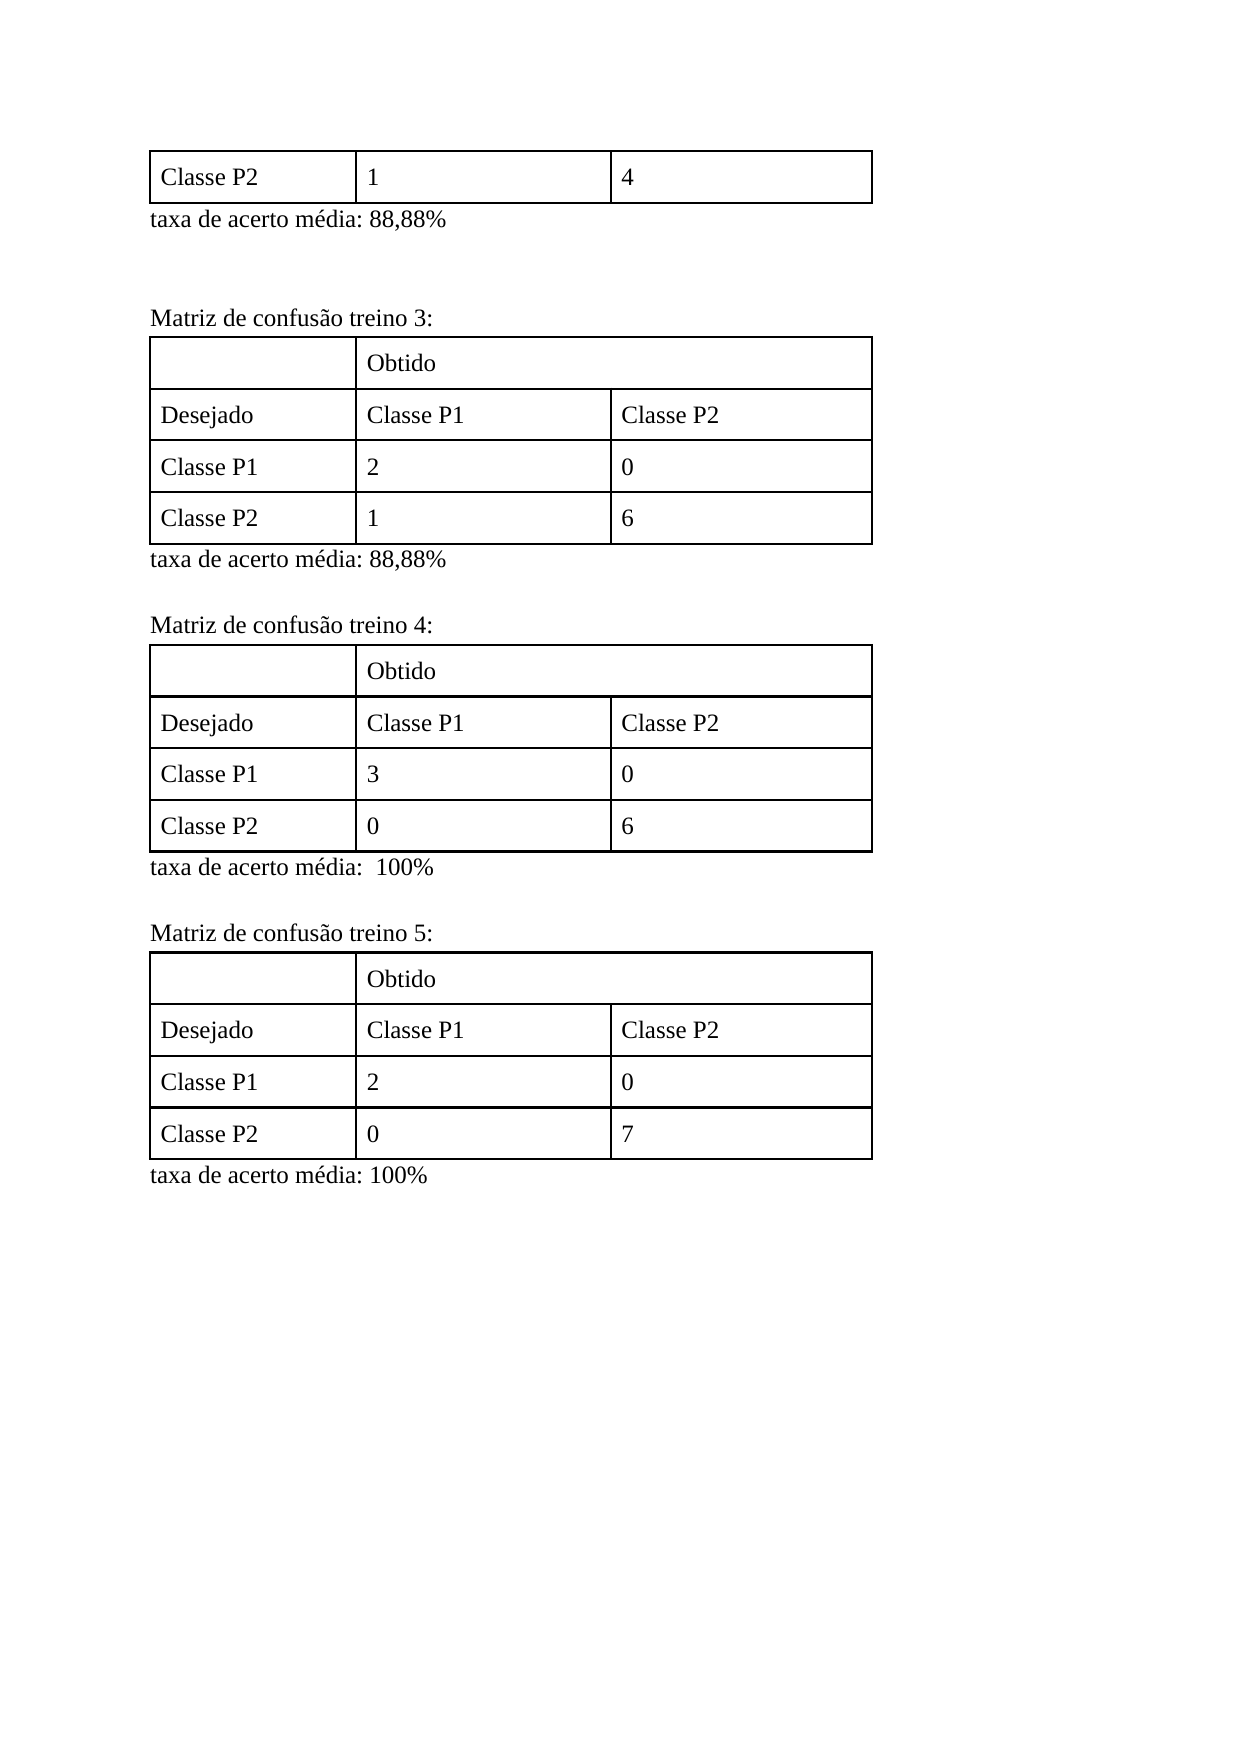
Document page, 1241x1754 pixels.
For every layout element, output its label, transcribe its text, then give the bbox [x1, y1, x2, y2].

table_cell 0 [357, 801, 610, 850]
table_cell Classe P2 [612, 1005, 871, 1055]
text taxa de acerto média: 100% [150, 852, 1090, 881]
table_cell 0 [612, 1057, 871, 1106]
table_header Obtido [357, 646, 871, 695]
table_cell Classe P1 [357, 1005, 610, 1055]
text taxa de acerto média: 100% [150, 1160, 1090, 1189]
table_cell 1 [357, 152, 610, 202]
table_cell Classe P2 [151, 801, 355, 850]
table_cell 6 [612, 801, 871, 850]
text Matriz de confusão treino 3: [150, 270, 1090, 332]
table_cell Classe P1 [357, 390, 610, 439]
table_cell 7 [612, 1109, 871, 1158]
table_cell 0 [612, 441, 871, 491]
table_header [151, 646, 355, 695]
table_cell Classe P2 [612, 698, 871, 747]
text Matriz de confusão treino 4: [150, 611, 1090, 639]
table_cell 6 [612, 493, 871, 542]
text taxa de acerto média: 88,88% [150, 544, 1090, 573]
text Matriz de confusão treino 5: [150, 918, 1090, 947]
table_cell Desejado [151, 1005, 355, 1055]
table_header Obtido [357, 954, 871, 1003]
table_header [151, 954, 355, 1003]
table_cell Classe P1 [151, 441, 355, 491]
table_cell Classe P1 [357, 698, 610, 747]
table_cell Classe P2 [151, 493, 355, 542]
table_cell 2 [357, 441, 610, 491]
table_cell Classe P2 [612, 390, 871, 439]
table_cell Classe P1 [151, 749, 355, 799]
text taxa de acerto média: 88,88% [150, 204, 1090, 232]
table_cell 0 [612, 749, 871, 799]
table_cell 3 [357, 749, 610, 799]
table_cell 1 [357, 493, 610, 542]
table_cell Classe P1 [151, 1057, 355, 1106]
table_cell 2 [357, 1057, 610, 1106]
table_cell 4 [612, 152, 871, 202]
table_cell Desejado [151, 698, 355, 747]
table_header [151, 338, 355, 387]
table_cell Classe P2 [151, 152, 355, 202]
table_cell Desejado [151, 390, 355, 439]
table_cell Classe P2 [151, 1109, 355, 1158]
table_header Obtido [357, 338, 871, 387]
table_cell 0 [357, 1109, 610, 1158]
